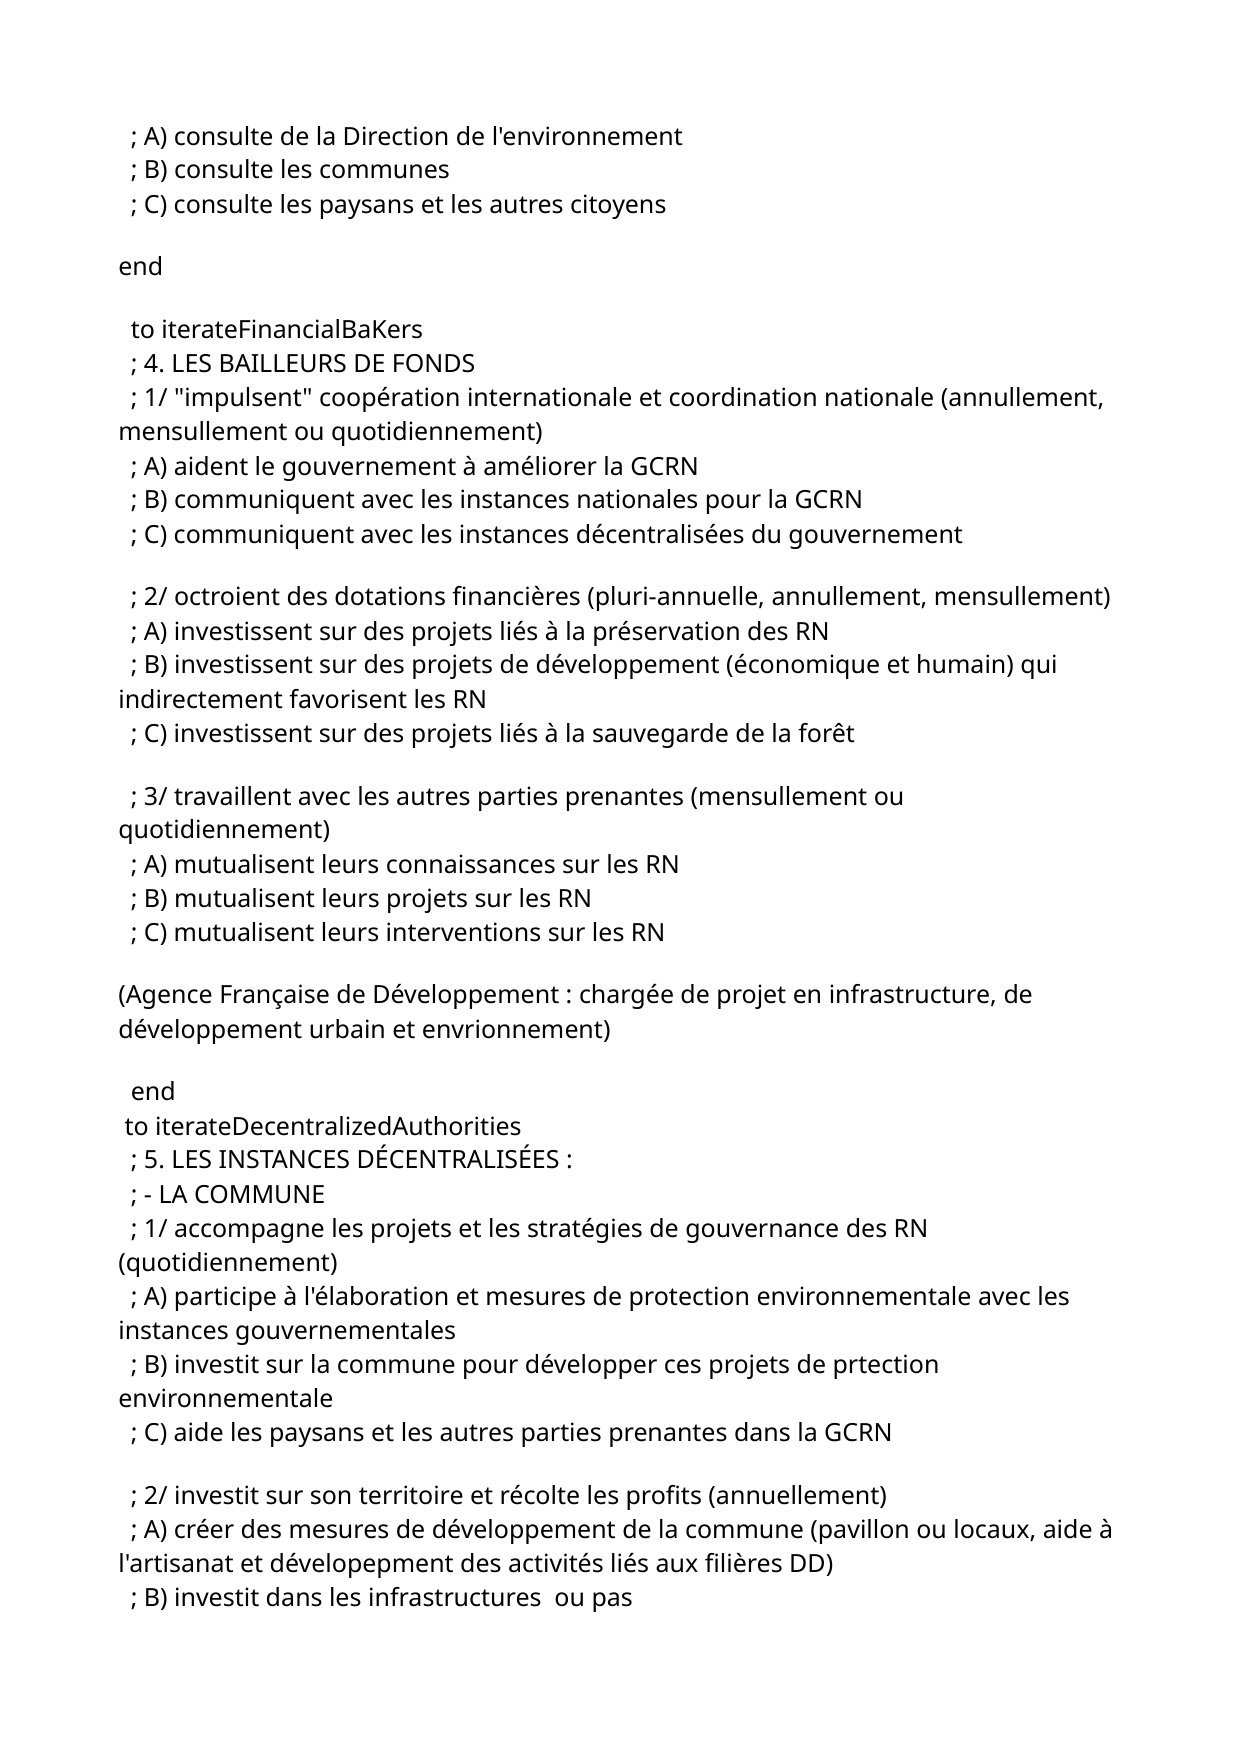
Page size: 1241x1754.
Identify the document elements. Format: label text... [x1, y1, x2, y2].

text ; 1/ "impulsent" coopération internationale et coordination nationale (annullement, mensullement ou quotidiennement) [118, 380, 1122, 448]
text ; B) mutualisent leurs projets sur les RN [118, 880, 1122, 914]
text ; A) participe à l'élaboration et mesures de protection environnementale avec les instances gouvernementales [118, 1278, 1122, 1347]
text ; B) investissent sur des projets de développement (économique et humain) qui indirectement favorisent les RN [118, 647, 1122, 715]
text ; 2/ investit sur son territoire et récolte les profits (annuellement) [118, 1477, 1122, 1512]
text ; 1/ accompagne les projets et les stratégies de gouvernance des RN (quotidiennement) [118, 1210, 1122, 1278]
text ; 2/ octroient des dotations financières (pluri-annuelle, annullement, mensullement) [118, 579, 1122, 613]
text ; B) investit dans les infrastructures ou pas [118, 1580, 1122, 1614]
text ; 5. LES INSTANCES DÉCENTRALISÉES : [118, 1142, 1122, 1176]
text ; A) mutualisent leurs connaissances sur les RN [118, 846, 1122, 880]
text ; C) aide les paysans et les autres parties prenantes dans la GCRN [118, 1415, 1122, 1449]
text ; C) communiquent avec les instances décentralisées du gouvernement [118, 516, 1122, 550]
text (Agence Française de Développement : chargée de projet en infrastructure, de développement urbain et envrionnement) [118, 977, 1122, 1045]
text end [118, 1074, 1122, 1108]
text ; C) mutualisent leurs interventions sur les RN [118, 914, 1122, 948]
text end [118, 249, 1122, 283]
text to iterateFinancialBaKers [118, 312, 1122, 346]
text ; 3/ travaillent avec les autres parties prenantes (mensullement ou quotidiennement) [118, 778, 1122, 846]
text ; B) communiquent avec les instances nationales pour la GCRN [118, 482, 1122, 516]
text ; A) aident le gouvernement à améliorer la GCRN [118, 448, 1122, 482]
text ; C) investissent sur des projets liés à la sauvegarde de la forêt [118, 715, 1122, 749]
text ; A) créer des mesures de développement de la commune (pavillon ou locaux, aide à l'artisanat et dévelopepment des activités liés aux filières DD) [118, 1512, 1122, 1580]
text to iterateDecentralizedAuthorities [118, 1108, 1122, 1142]
text ; - LA COMMUNE [118, 1176, 1122, 1210]
text ; B) consulte les communes [118, 152, 1122, 186]
text ; C) consulte les paysans et les autres citoyens [118, 186, 1122, 220]
text ; A) consulte de la Direction de l'environnement [118, 118, 1122, 152]
text ; B) investit sur la commune pour développer ces projets de prtection environnementale [118, 1347, 1122, 1415]
text ; 4. LES BAILLEURS DE FONDS [118, 346, 1122, 380]
text ; A) investissent sur des projets liés à la préservation des RN [118, 613, 1122, 647]
